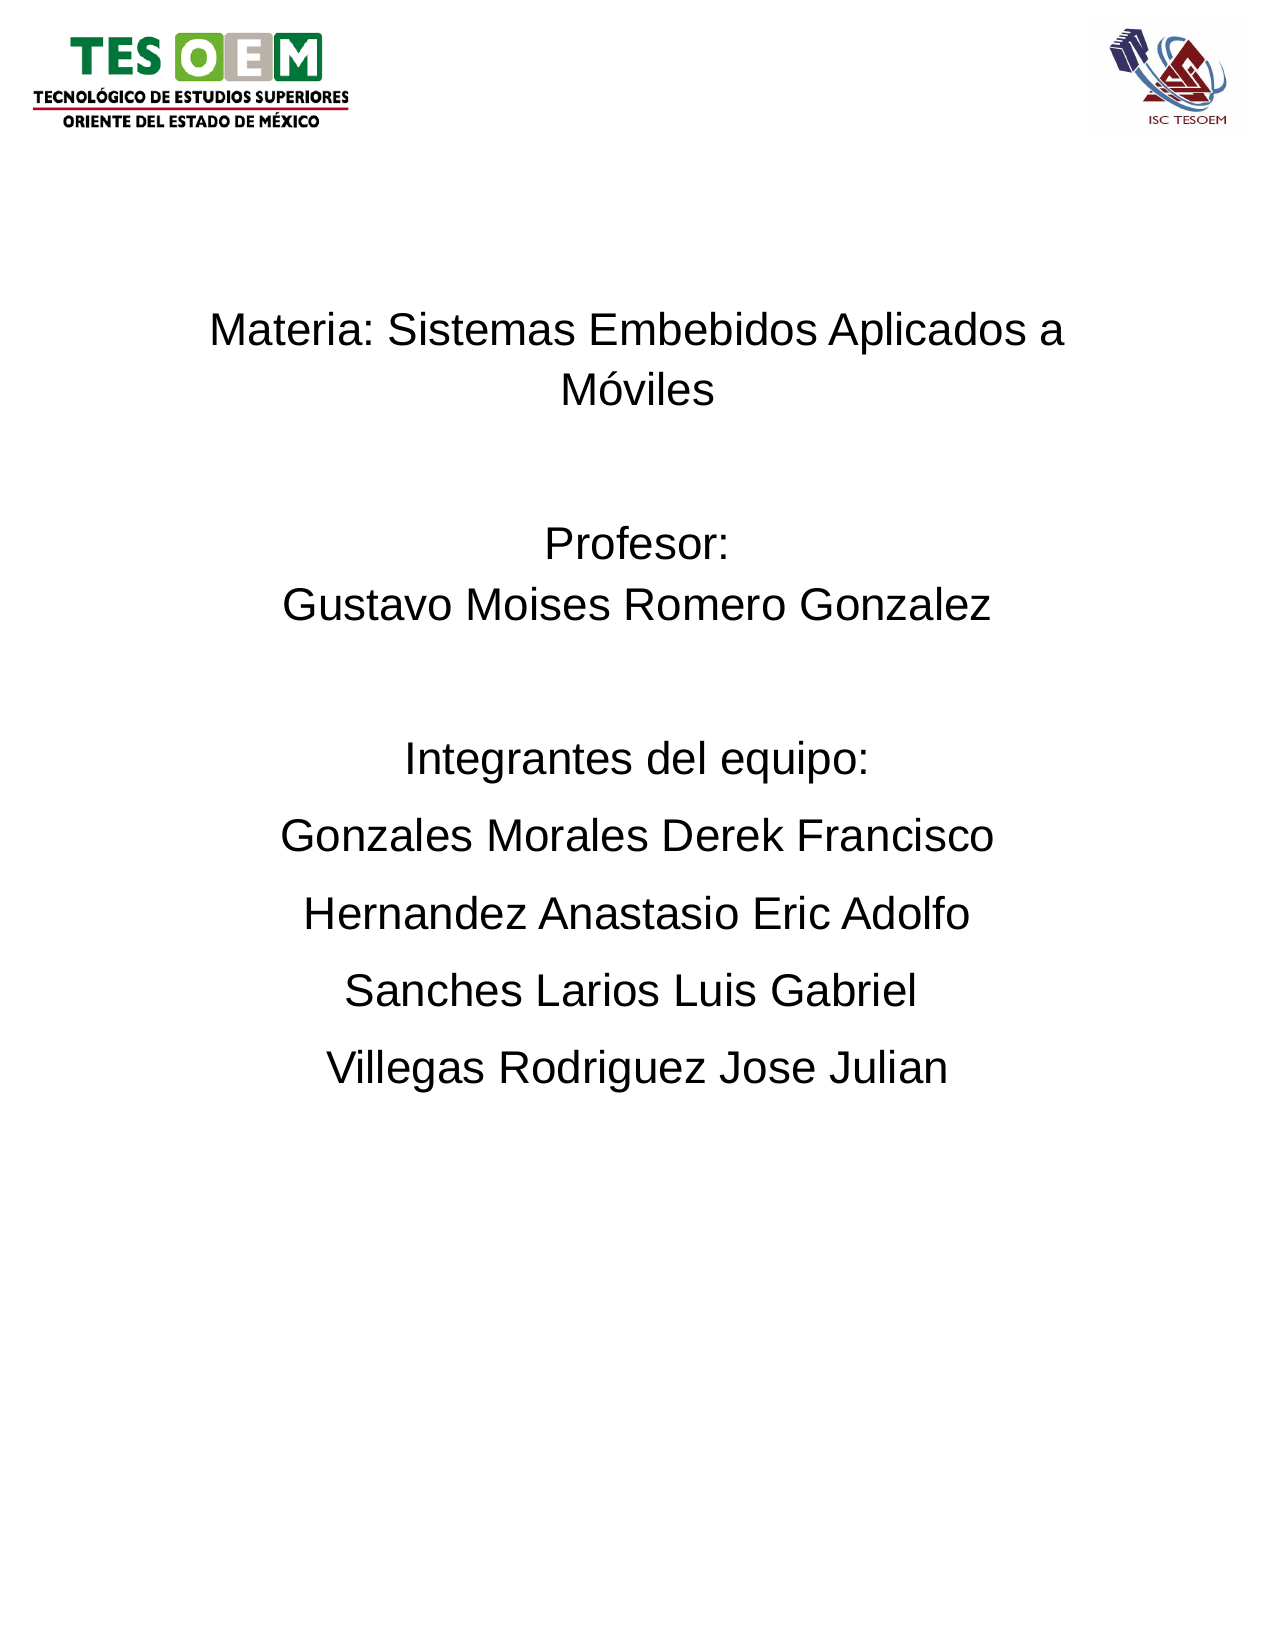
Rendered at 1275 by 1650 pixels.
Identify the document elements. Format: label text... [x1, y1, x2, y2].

text Materia: Sistemas Embebidos Aplicados a Móviles [177, 302, 1098, 415]
text Villegas Rodriguez Jose Julian [177, 1041, 1098, 1093]
text Sanches Larios Luis Gabriel [177, 963, 1098, 1016]
text Hernandez Anastasio Eric Adolfo [177, 886, 1098, 939]
text Gonzales Morales Derek Francisco [177, 809, 1098, 862]
text Profesor: Gustavo Moises Romero Gonzalez [177, 517, 1098, 630]
text Integrantes del equipo: [177, 732, 1098, 784]
